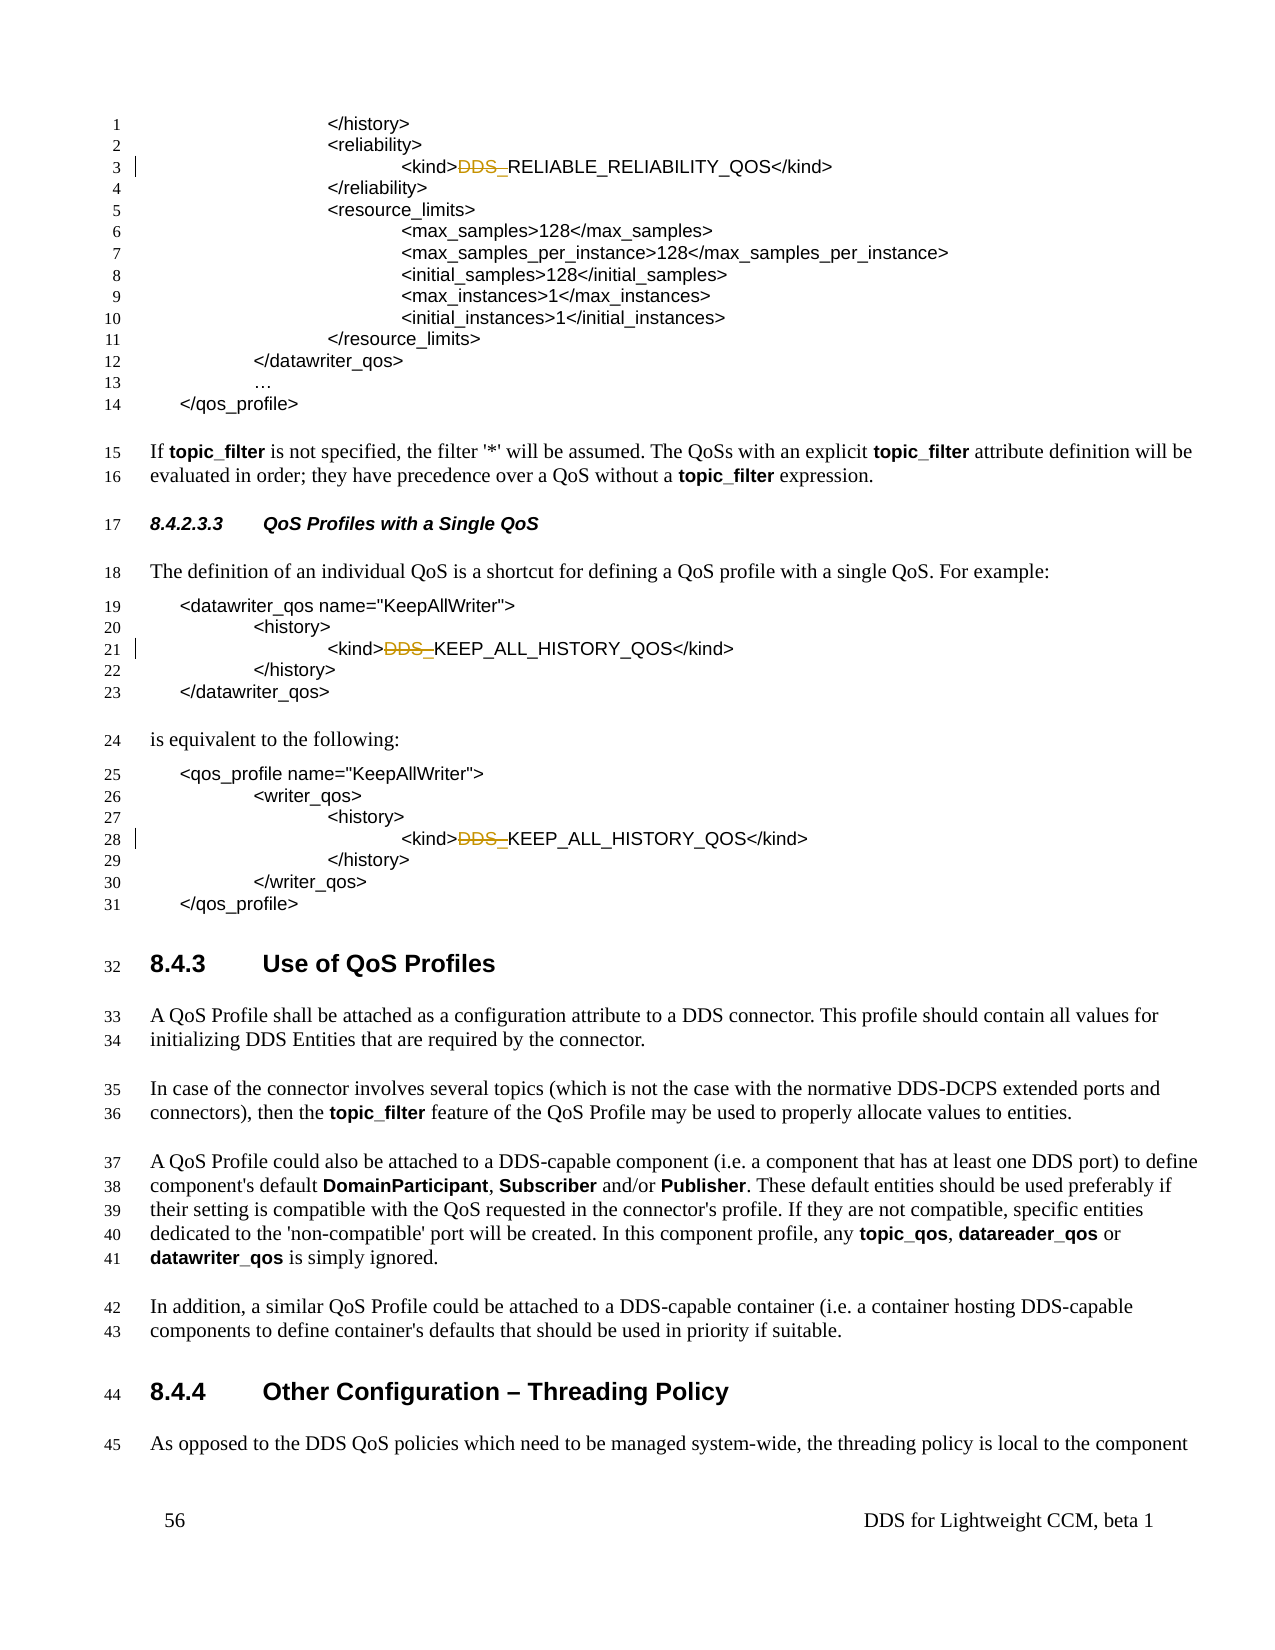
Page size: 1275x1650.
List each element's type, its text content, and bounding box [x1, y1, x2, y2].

text <kind>KEEP_ALL_HISTORY_QOS</kind> [179, 638, 1200, 659]
text A QoS Profile shall be attached as a configuration attribute to a DDS connector. This profile should contain all values for initializing DDS Entities that are required by the connector. [150, 1003, 1200, 1051]
text In addition, a similar QoS Profile could be attached to a DDS-capable container (i.e. a container hosting DDS-capable components to define container's defaults that should be used in priority if suitable. [150, 1294, 1200, 1342]
text </history> [179, 849, 1200, 871]
text </history> [179, 112, 1200, 134]
text <kind>KEEP_ALL_HISTORY_QOS</kind> [179, 828, 1200, 849]
subtitle Other Configuration – Threading Policy [150, 1377, 1200, 1406]
text </qos_profile> [179, 892, 1200, 914]
text </reliability> [179, 177, 1200, 199]
text <writer_qos> [179, 784, 1200, 806]
subtitle Use of QoS Profiles [150, 949, 1200, 978]
text If topic_filter is not specified, the filter '*' will be assumed. The QoSs with an explicit topic_filter attribute definition will be evaluated in order; they have precedence over a QoS without a topic_filter expression. [150, 439, 1200, 487]
text </qos_profile> [179, 393, 1200, 414]
text </writer_qos> [179, 871, 1200, 892]
text <initial_samples>128</initial_samples> [179, 263, 1200, 285]
text <reliability> [179, 134, 1200, 156]
text </resource_limits> [179, 328, 1200, 350]
text In case of the connector involves several topics (which is not the case with the normative DDS-DCPS extended ports and connectors), then the topic_filter feature of the QoS Profile may be used to properly allocate values to entities. [150, 1076, 1200, 1124]
text </datawriter_qos> [179, 681, 1200, 702]
text </datawriter_qos> [179, 350, 1200, 371]
text As opposed to the DDS QoS policies which need to be managed system-wide, the threading policy is local to the component [150, 1431, 1200, 1455]
text <datawriter_qos name="KeepAllWriter"> [179, 594, 1200, 616]
text <history> [179, 616, 1200, 638]
text <initial_instances>1</initial_instances> [179, 307, 1200, 328]
text <qos_profile name="KeepAllWriter"> [179, 763, 1200, 784]
text <kind>RELIABLE_RELIABILITY_QOS</kind> [179, 156, 1200, 177]
text <max_samples>128</max_samples> [179, 220, 1200, 242]
text <history> [179, 806, 1200, 828]
text </history> [179, 659, 1200, 681]
text is equivalent to the following: [150, 727, 1200, 751]
subtitle QoS Profiles with a Single QoS [150, 512, 1200, 534]
text <resource_limits> [179, 199, 1200, 220]
text <max_instances>1</max_instances> [179, 285, 1200, 307]
text The definition of an individual QoS is a shortcut for defining a QoS profile with a single QoS. For example: [150, 559, 1200, 583]
text A QoS Profile could also be attached to a DDS-capable component (i.e. a component that has at least one DDS port) to define component's default DomainParticipant, Subscriber and/or Publisher. These default entities should be used preferably if their setting is compatible with the QoS requested in the connector's profile. If they are not compatible, specific entities dedicated to the 'non-compatible' port will be created. In this component profile, any topic_qos, datareader_qos or datawriter_qos is simply ignored. [150, 1149, 1200, 1269]
text <max_samples_per_instance>128</max_samples_per_instance> [179, 242, 1200, 263]
text … [179, 371, 1200, 393]
